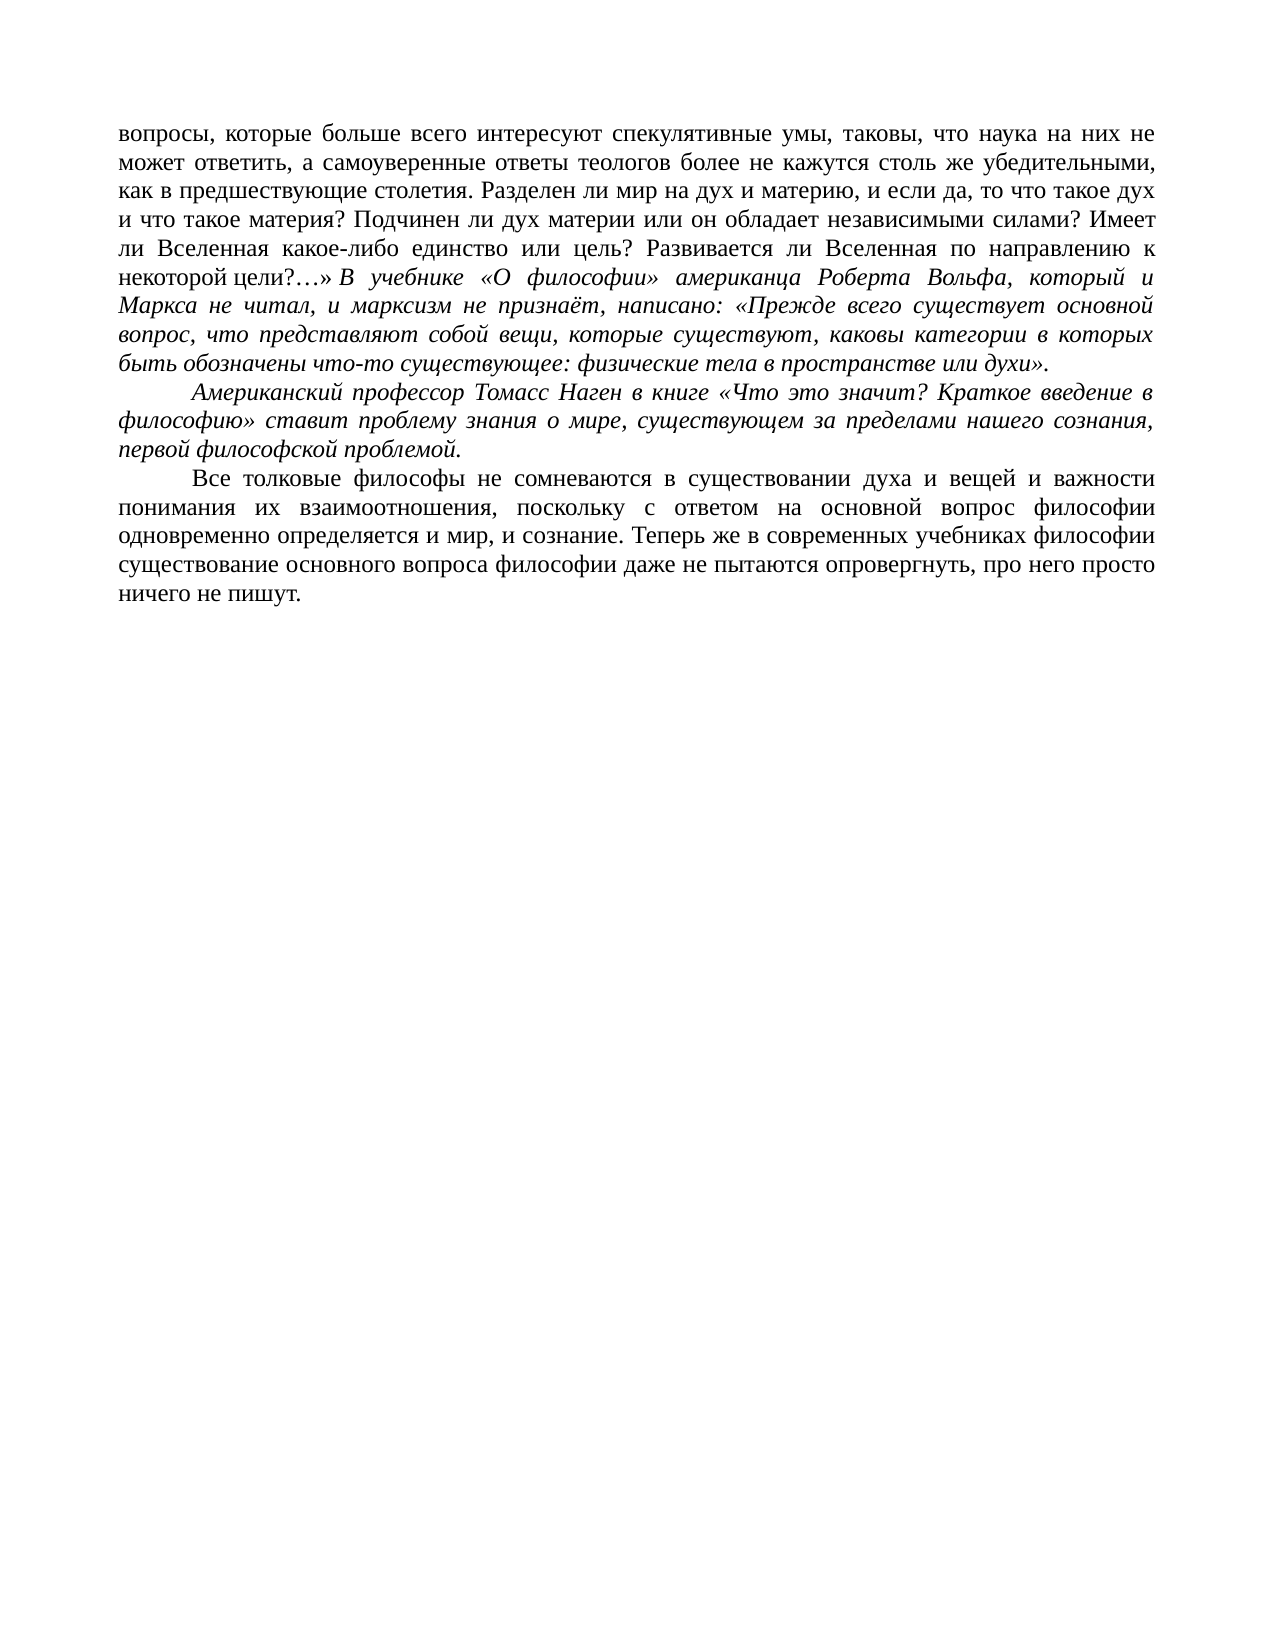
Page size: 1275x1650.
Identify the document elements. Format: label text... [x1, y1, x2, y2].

text Все толковые философы не сомневаются в существовании духа и вещей и важности понимания их взаимоотношения, поскольку с ответом на основной вопрос философии одновременно определяется и мир, и сознание. Теперь же в современных учебниках философии существование основного вопроса философии даже не пытаются опровергнуть, про него просто ничего не пишут. [118, 463, 1157, 607]
text вопросы, которые больше всего интересуют спекулятивные умы, таковы, что наука на них не может ответить, а самоуверенные ответы теологов более не кажутся столь же убедительными, как в предшествующие столетия. Разделен ли мир на дух и материю, и если да, то что такое дух и что такое материя? Подчинен ли дух материи или он обладает независимыми силами? Имеет ли Вселенная какое-либо единство или цель? Развивается ли Вселенная по направлению к некоторой цели?…» В учебнике «О философии» американца Роберта Вольфа, который и Маркса не читал, и марксизм не признаёт, написано: «Прежде всего существует основной вопрос, что представляют собой вещи, которые существуют, каковы категории в которых быть обозначены что-то существующее: физические тела в пространстве или духи». [118, 118, 1157, 377]
text Американский профессор Томасс Наген в книге «Что это значит? Краткое введение в философию» ставит проблему знания о мире, существующем за пределами нашего сознания, первой философской проблемой. [118, 377, 1157, 463]
